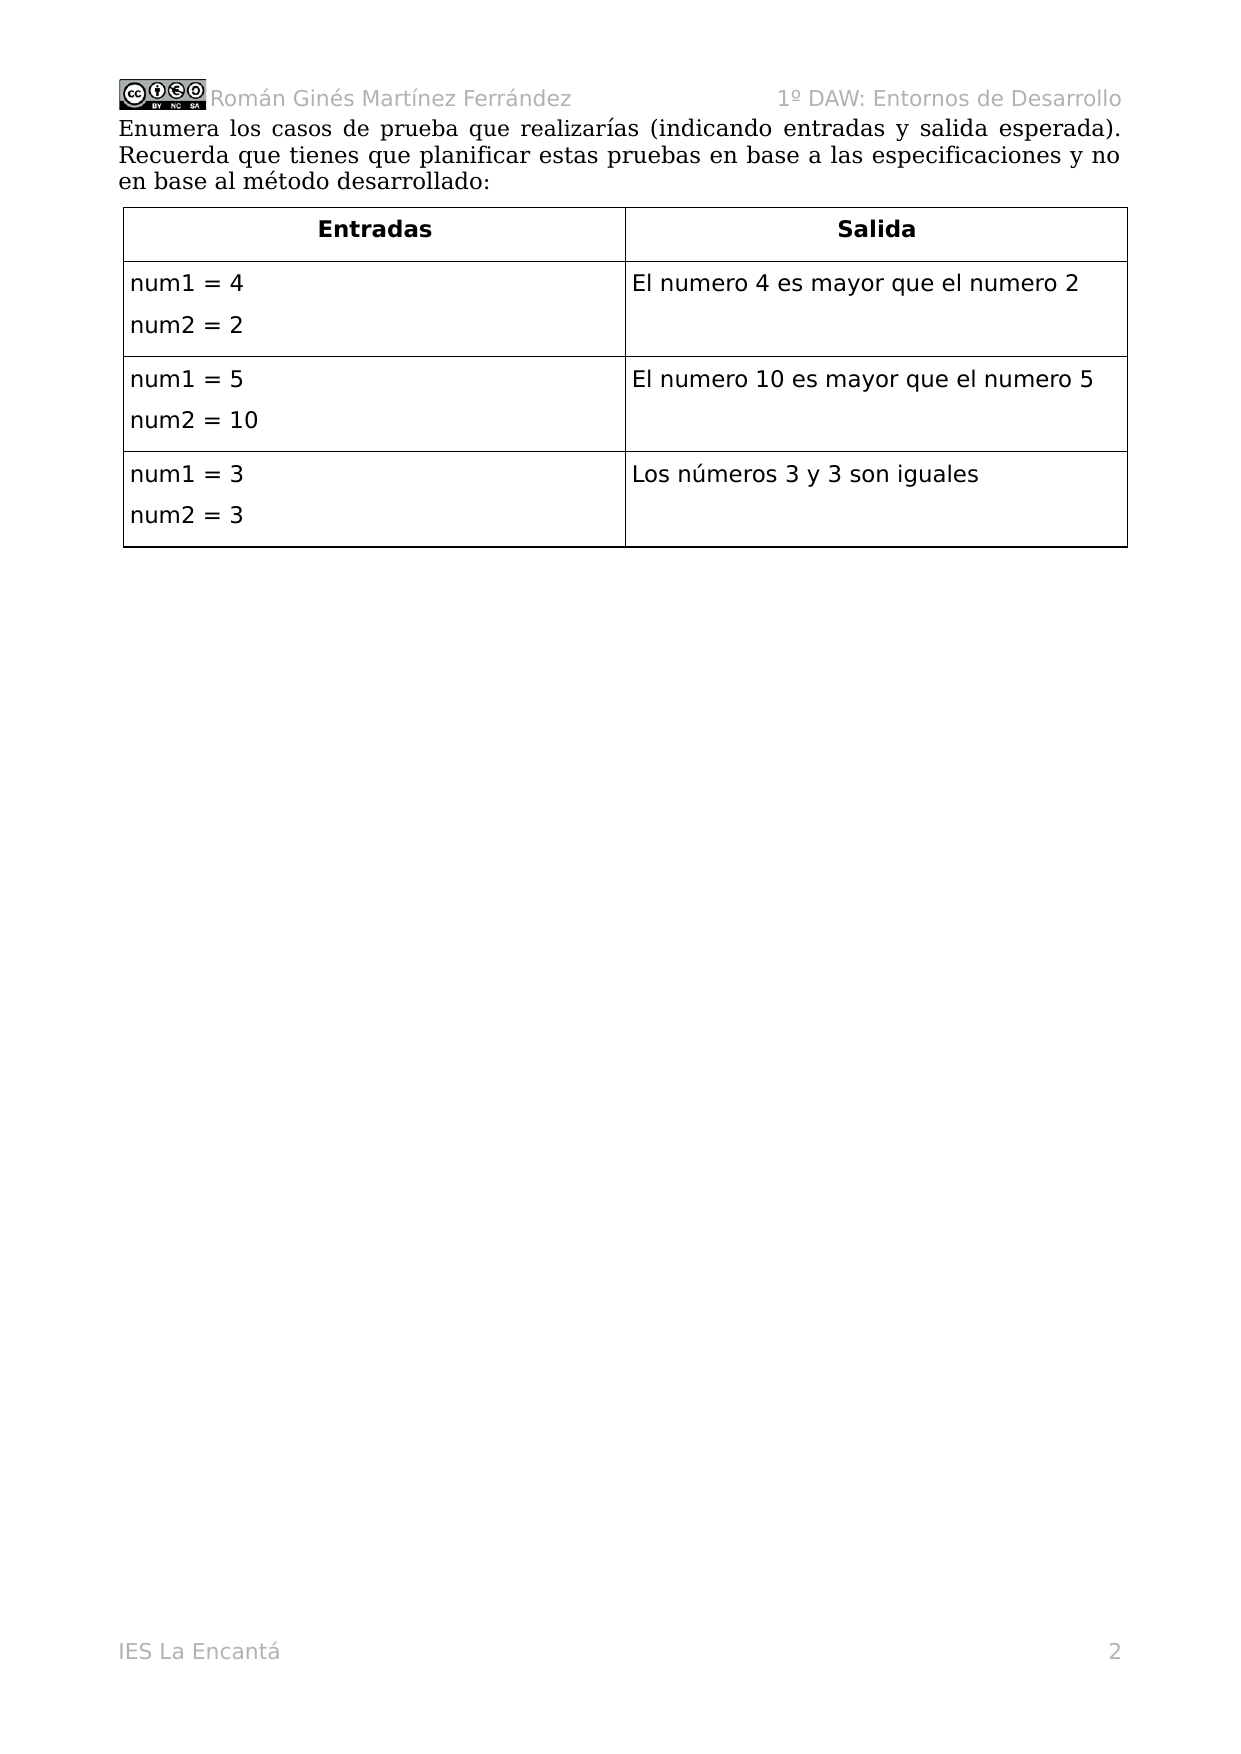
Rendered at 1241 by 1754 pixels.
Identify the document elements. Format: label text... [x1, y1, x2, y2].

text Enumera los casos de prueba que realizarías (indicando entradas y salida esperada). Recuerda que tienes que planificar estas pruebas en base a las especificaciones y no en base al método desarrollado: [118, 115, 1122, 195]
table_header Salida [626, 208, 1127, 261]
table_cell num1 = 4 num2 = 2 [124, 262, 625, 356]
table_cell Los números 3 y 3 son iguales [626, 452, 1127, 546]
table_header Entradas [124, 208, 625, 261]
table_cell El numero 10 es mayor que el numero 5 [626, 357, 1127, 451]
table_cell num1 = 3 num2 = 3 [124, 452, 625, 546]
table_cell num1 = 5 num2 = 10 [124, 357, 625, 451]
table_cell El numero 4 es mayor que el numero 2 [626, 262, 1127, 356]
